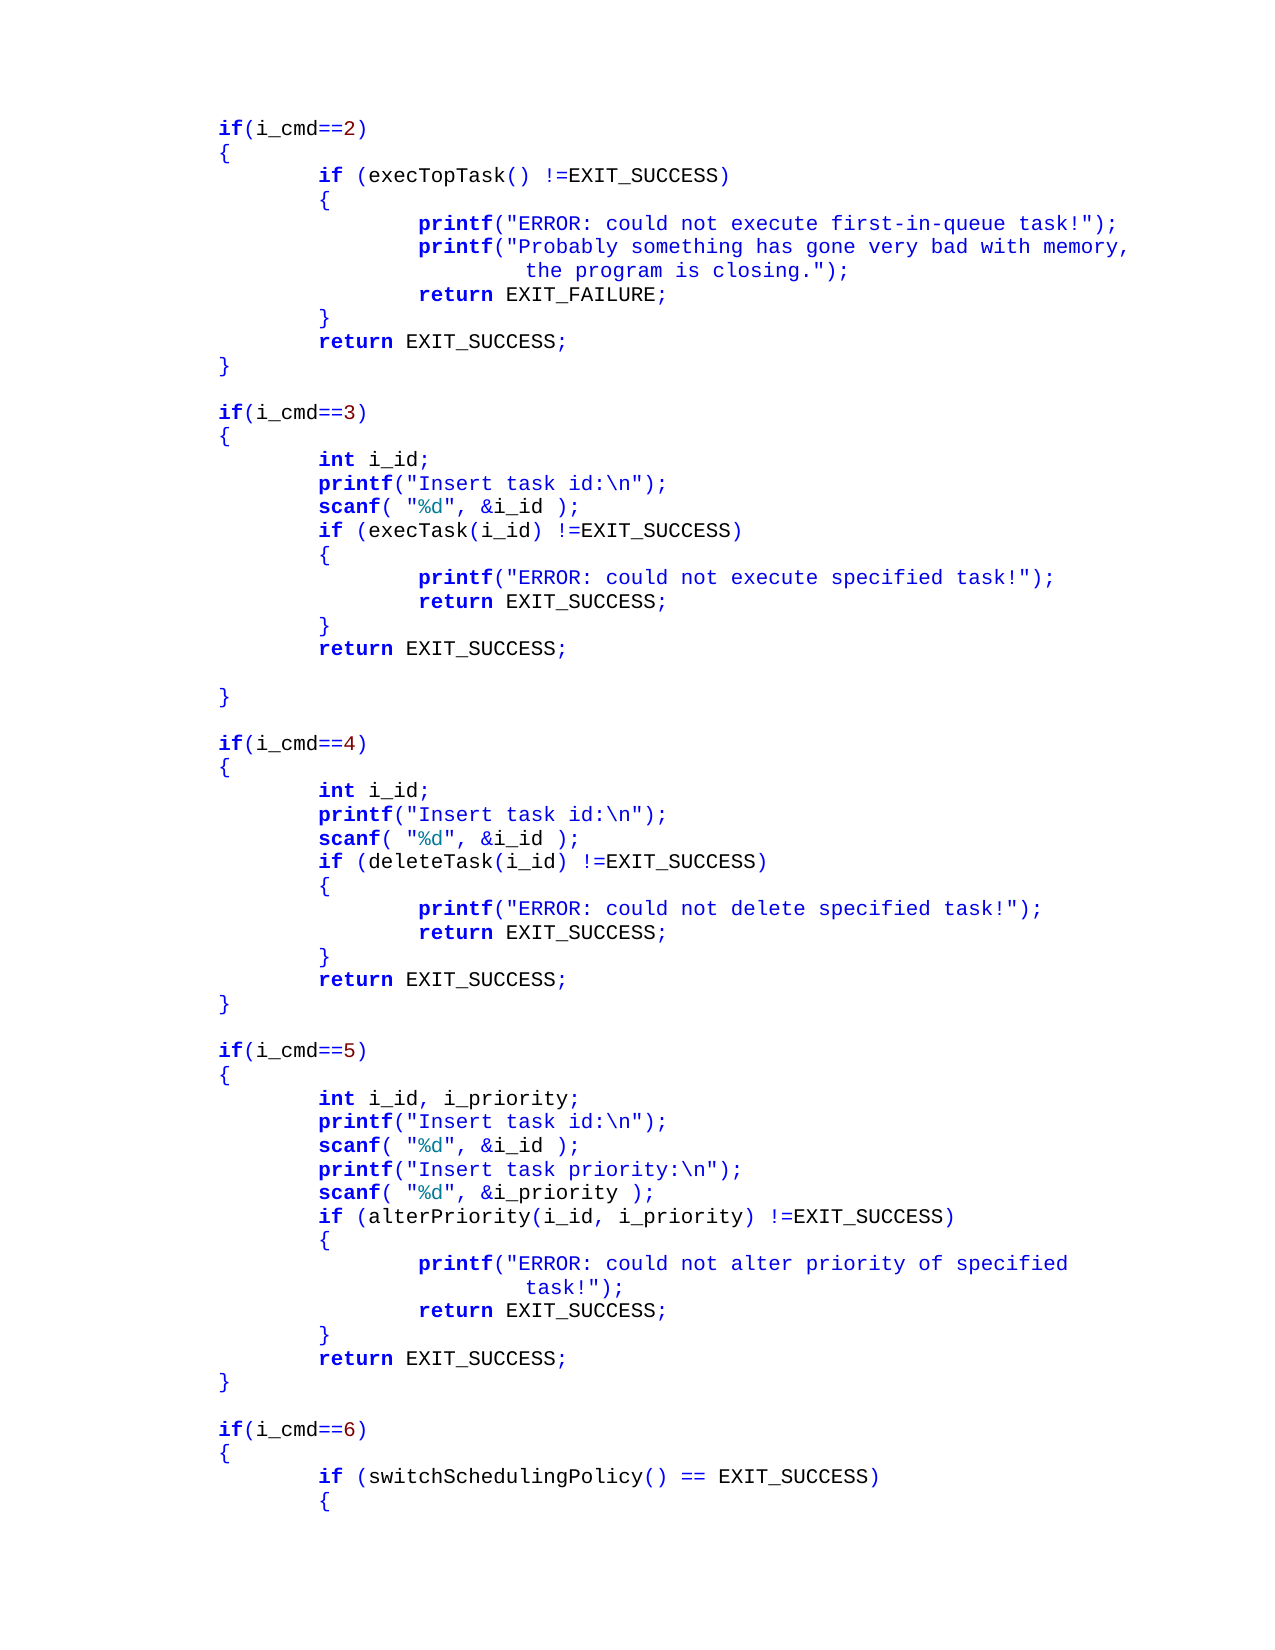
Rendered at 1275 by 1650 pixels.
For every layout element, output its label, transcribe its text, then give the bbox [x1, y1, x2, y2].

text if(i_cmd==5) [118, 1040, 1157, 1064]
text { [118, 1064, 1157, 1088]
text if(i_cmd==6) [118, 1419, 1157, 1442]
text return EXIT_FAILURE; [118, 284, 1157, 307]
text return EXIT_SUCCESS; [118, 1348, 1157, 1371]
text return EXIT_SUCCESS; [118, 591, 1157, 615]
text int i_id, i_priority; [118, 1088, 1157, 1111]
text printf("ERROR: could not alter priority of specified task!"); [118, 1253, 1157, 1300]
text { [118, 1489, 1157, 1513]
text if (alterPriority(i_id, i_priority) !=EXIT_SUCCESS) [118, 1206, 1157, 1229]
text printf("ERROR: could not delete specified task!"); [118, 898, 1157, 922]
text { [118, 189, 1157, 213]
text } [118, 946, 1157, 969]
text { [118, 875, 1157, 898]
text { [118, 1442, 1157, 1466]
text printf("Insert task priority:\n"); [118, 1158, 1157, 1182]
text { [118, 544, 1157, 567]
text return EXIT_SUCCESS; [118, 638, 1157, 662]
text return EXIT_SUCCESS; [118, 922, 1157, 946]
text if (execTopTask() !=EXIT_SUCCESS) [118, 165, 1157, 189]
text int i_id; [118, 449, 1157, 473]
text printf("Insert task id:\n"); [118, 473, 1157, 496]
text } [118, 1371, 1157, 1395]
text return EXIT_SUCCESS; [118, 331, 1157, 354]
text { [118, 426, 1157, 449]
text printf("Insert task id:\n"); [118, 804, 1157, 827]
text int i_id; [118, 780, 1157, 804]
text } [118, 686, 1157, 709]
text } [118, 307, 1157, 331]
text return EXIT_SUCCESS; [118, 969, 1157, 993]
text } [118, 354, 1157, 378]
text if(i_cmd==2) [118, 118, 1157, 142]
text printf("ERROR: could not execute first-in-queue task!"); [118, 213, 1157, 236]
text if(i_cmd==4) [118, 733, 1157, 757]
text printf("Probably something has gone very bad with memory, the program is closing."); [118, 236, 1157, 284]
text { [118, 142, 1157, 165]
text { [118, 757, 1157, 780]
text if (switchSchedulingPolicy() == EXIT_SUCCESS) [118, 1466, 1157, 1489]
text printf("Insert task id:\n"); [118, 1111, 1157, 1135]
text if (execTask(i_id) !=EXIT_SUCCESS) [118, 520, 1157, 544]
text scanf( "%d", &i_id ); [118, 827, 1157, 851]
text printf("ERROR: could not execute specified task!"); [118, 567, 1157, 591]
text scanf( "%d", &i_priority ); [118, 1182, 1157, 1206]
text scanf( "%d", &i_id ); [118, 1135, 1157, 1158]
text scanf( "%d", &i_id ); [118, 496, 1157, 520]
text if (deleteTask(i_id) !=EXIT_SUCCESS) [118, 851, 1157, 875]
text if(i_cmd==3) [118, 402, 1157, 426]
text { [118, 1229, 1157, 1253]
text } [118, 993, 1157, 1017]
text } [118, 615, 1157, 638]
text } [118, 1324, 1157, 1348]
text return EXIT_SUCCESS; [118, 1300, 1157, 1324]
